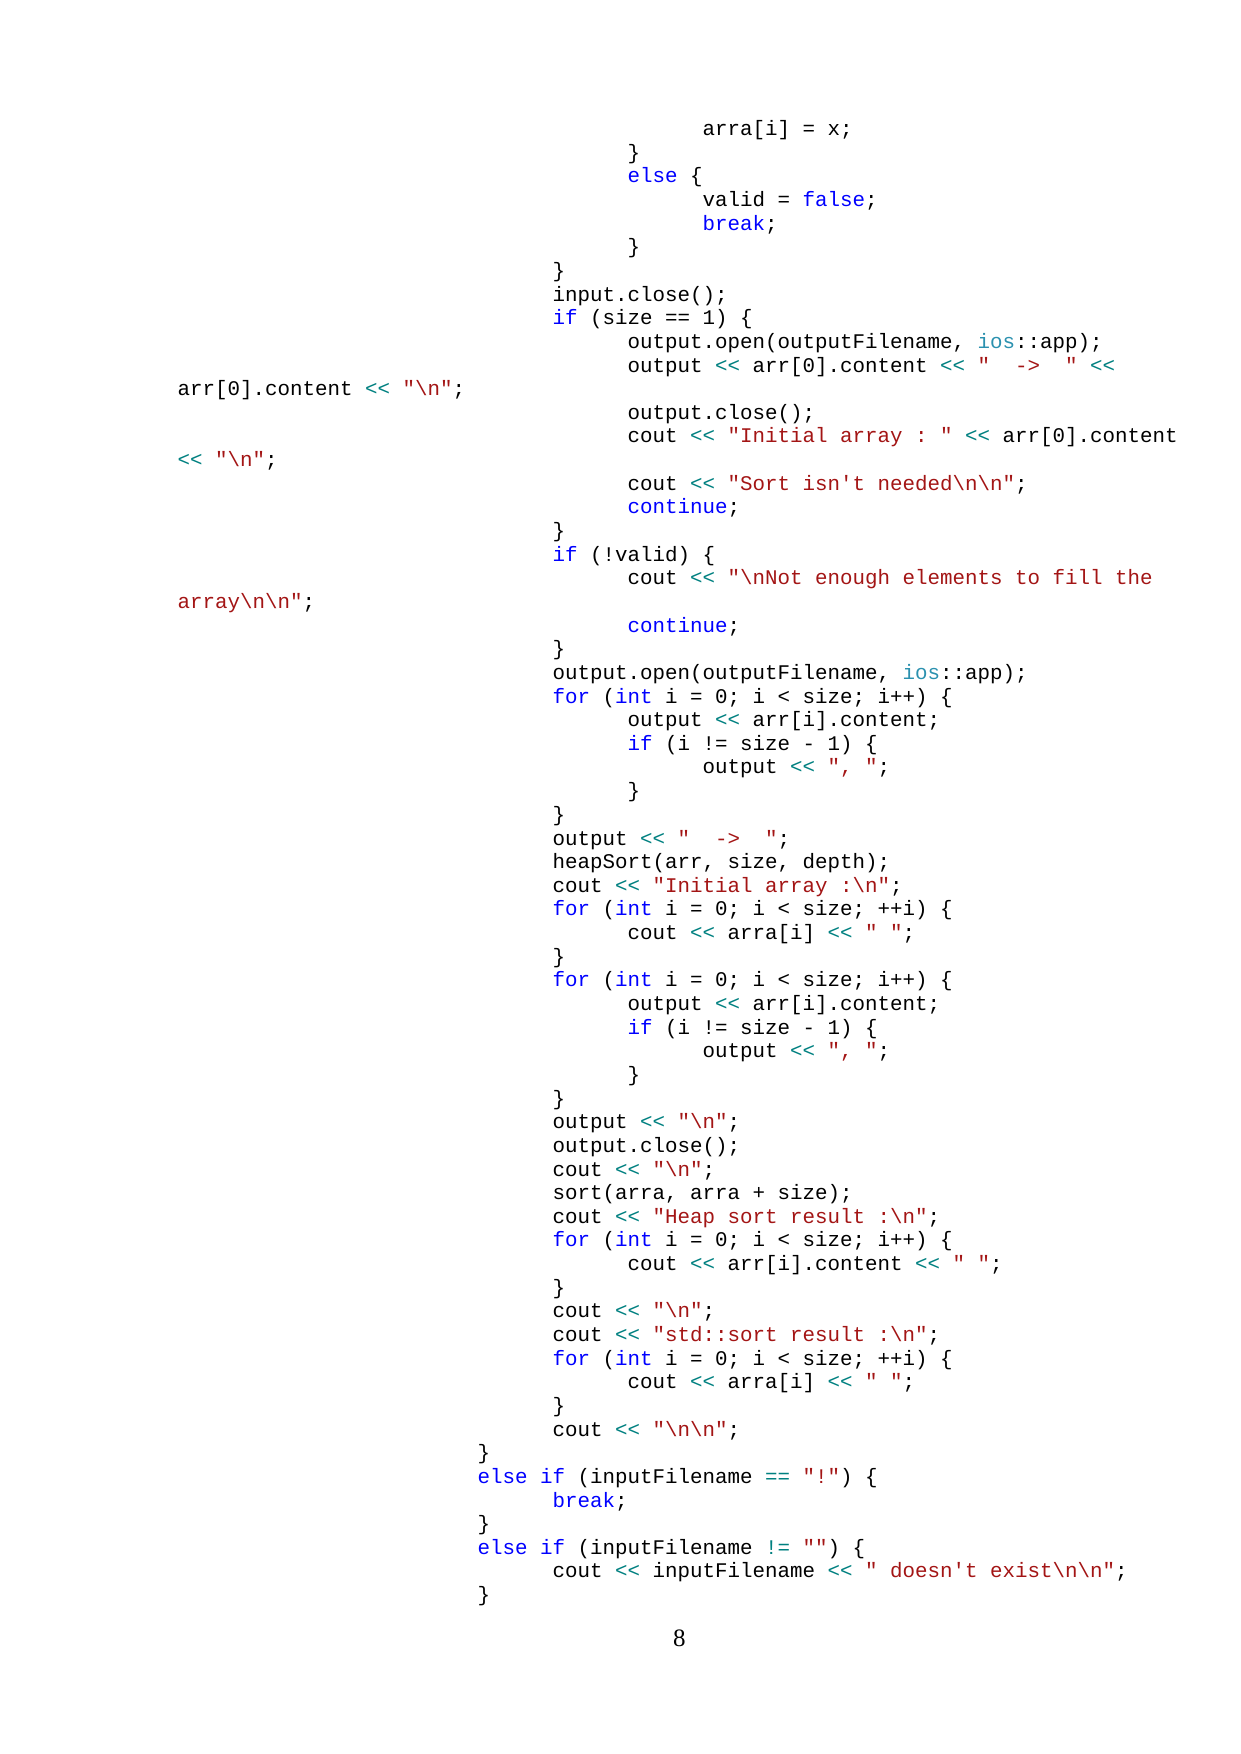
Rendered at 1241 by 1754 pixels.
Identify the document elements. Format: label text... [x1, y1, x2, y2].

text cout << "\n"; [177, 1300, 1181, 1324]
text if (i != size - 1) { [177, 733, 1181, 757]
text sort(arra, arra + size); [177, 1182, 1181, 1206]
text cout << "\n"; [177, 1158, 1181, 1182]
text else if (inputFilename != "") { [177, 1537, 1181, 1561]
text } [177, 1277, 1181, 1300]
text output << " -> "; [177, 827, 1181, 851]
text } [177, 1513, 1181, 1537]
text if (!valid) { [177, 544, 1181, 567]
text cout << "Sort isn't needed\n\n"; [177, 473, 1181, 496]
text } [177, 1088, 1181, 1111]
text output << arr[i].content; [177, 993, 1181, 1017]
text valid = false; [177, 189, 1181, 213]
text output << "\n"; [177, 1111, 1181, 1135]
text } [177, 1395, 1181, 1419]
text for (int i = 0; i < size; i++) { [177, 686, 1181, 709]
text for (int i = 0; i < size; ++i) { [177, 1348, 1181, 1371]
text } [177, 236, 1181, 260]
text continue; [177, 496, 1181, 520]
text cout << "Initial array :\n"; [177, 875, 1181, 898]
text for (int i = 0; i < size; ++i) { [177, 898, 1181, 922]
text break; [177, 213, 1181, 236]
text } [177, 1584, 1181, 1608]
text heapSort(arr, size, depth); [177, 851, 1181, 875]
text cout << arra[i] << " "; [177, 922, 1181, 946]
text if (i != size - 1) { [177, 1017, 1181, 1040]
text cout << arra[i] << " "; [177, 1371, 1181, 1395]
text } [177, 1442, 1181, 1466]
text output << arr[i].content; [177, 709, 1181, 733]
text cout << arr[i].content << " "; [177, 1253, 1181, 1277]
text for (int i = 0; i < size; i++) { [177, 1229, 1181, 1253]
text if (size == 1) { [177, 307, 1181, 331]
text } [177, 946, 1181, 969]
text output.open(outputFilename, ios::app); [177, 662, 1181, 686]
text cout << "Initial array : " << arr[0].content << "\n"; [177, 426, 1181, 473]
text } [177, 520, 1181, 544]
text output.open(outputFilename, ios::app); [177, 331, 1181, 354]
text cout << "std::sort result :\n"; [177, 1324, 1181, 1348]
text break; [177, 1489, 1181, 1513]
text continue; [177, 615, 1181, 638]
text output.close(); [177, 402, 1181, 426]
text cout << "\n\n"; [177, 1419, 1181, 1442]
text output << arr[0].content << " -> " << arr[0].content << "\n"; [177, 354, 1181, 402]
text for (int i = 0; i < size; i++) { [177, 969, 1181, 993]
text else if (inputFilename == "!") { [177, 1466, 1181, 1489]
text } [177, 638, 1181, 662]
text cout << inputFilename << " doesn't exist\n\n"; [177, 1561, 1181, 1584]
text cout << "Heap sort result :\n"; [177, 1206, 1181, 1229]
text output.close(); [177, 1135, 1181, 1158]
text } [177, 780, 1181, 804]
text } [177, 260, 1181, 284]
text output << ", "; [177, 1040, 1181, 1064]
text } [177, 804, 1181, 827]
text cout << "\nNot enough elements to fill the array\n\n"; [177, 567, 1181, 615]
text } [177, 142, 1181, 165]
text input.close(); [177, 284, 1181, 307]
text output << ", "; [177, 757, 1181, 780]
text } [177, 1064, 1181, 1088]
text else { [177, 165, 1181, 189]
text arra[i] = x; [177, 118, 1181, 142]
